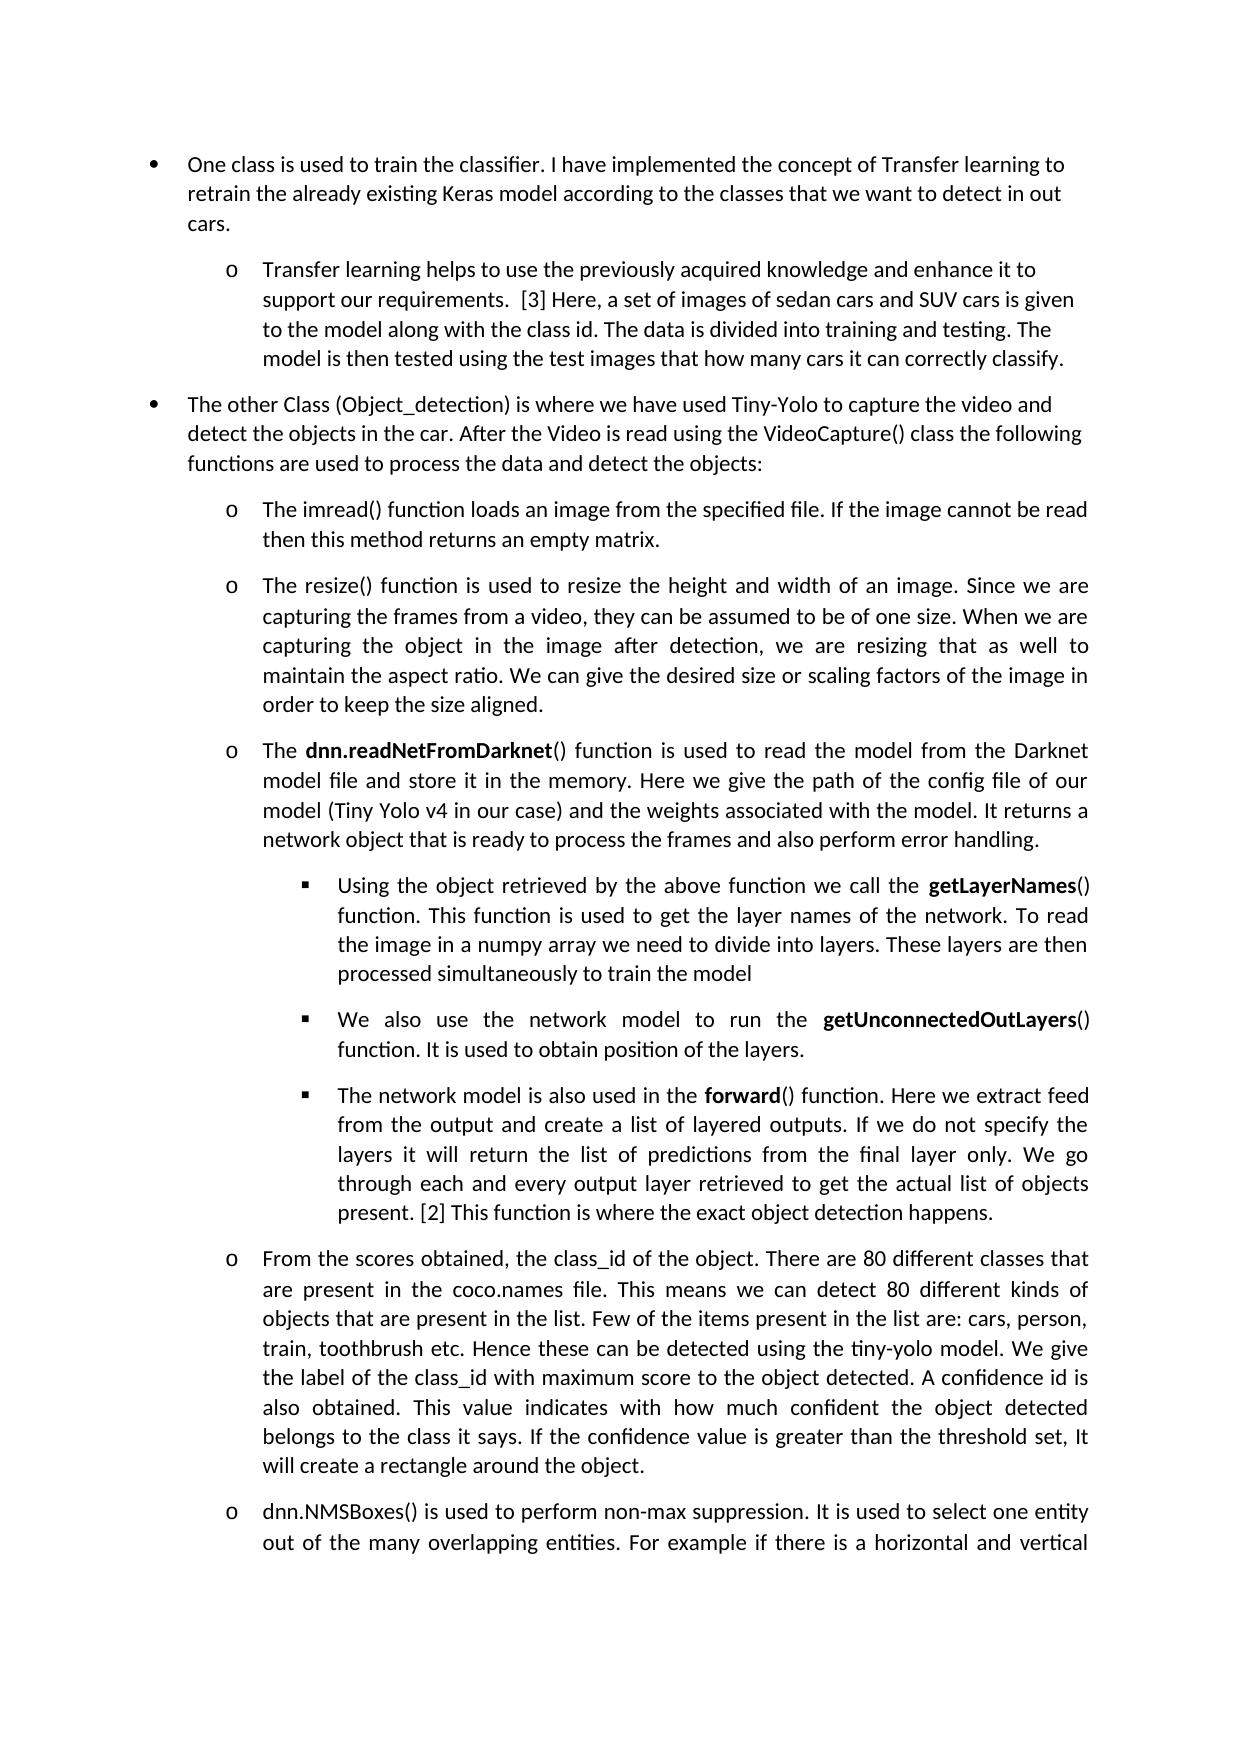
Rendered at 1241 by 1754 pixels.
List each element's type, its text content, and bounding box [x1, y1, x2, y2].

list The other Class (Object_detection) is where we have used Tiny-Yolo to capture the video and detect the objects in the car. After the Video is read using the VideoCapture() class the following functions are used to process the data and detect the objects: [150, 390, 1090, 477]
list The resize() function is used to resize the height and width of an image. Since we are capturing the frames from a video, they can be assumed to be of one size. When we are capturing the object in the image after detection, we are resizing that as well to maintain the aspect ratio. We can give the desired size or scaling factors of the image in order to keep the size aligned. [225, 571, 1090, 718]
list The network model is also used in the forward() function. Here we extract feed from the output and create a list of layered outputs. If we do not specify the layers it will return the list of predictions from the final layer only. We go through each and every output layer retrieved to get the actual list of objects present. [2] This function is where the exact object detection happens. [300, 1081, 1090, 1227]
list The dnn.readNetFromDarknet() function is used to read the model from the Darknet model file and store it in the memory. Here we give the path of the config file of our model (Tiny Yolo v4 in our case) and the weights associated with the model. It returns a network object that is ready to process the frames and also perform error handling. [225, 736, 1090, 853]
list From the scores obtained, the class_id of the object. There are 80 different classes that are present in the coco.names file. This means we can detect 80 different kinds of objects that are present in the list. Few of the items present in the list are: cars, person, train, toothbrush etc. Hence these can be detected using the tiny-yolo model. We give the label of the class_id with maximum score to the object detected. A confidence id is also obtained. This value indicates with how much confident the object detected belongs to the class it says. If the confidence value is greater than the threshold set, It will create a rectangle around the object. [225, 1244, 1090, 1479]
list Using the object retrieved by the above function we call the getLayerNames() function. This function is used to get the layer names of the network. To read the image in a numpy array we need to divide into layers. These layers are then processed simultaneously to train the model [300, 871, 1090, 988]
list dnn.NMSBoxes() is used to perform non-max suppression. It is used to select one entity out of the many overlapping entities. For example if there is a horizontal and vertical [225, 1497, 1090, 1556]
list Transfer learning helps to use the previously acquired knowledge and enhance it to support our requirements. [3] Here, a set of images of sedan cars and SUV cars is given to the model along with the class id. The data is divided into training and testing. The model is then tested using the test images that how many cars it can correctly classify. [225, 255, 1090, 372]
list The imread() function loads an image from the specified file. If the image cannot be read then this method returns an empty matrix. [225, 495, 1090, 553]
list One class is used to train the classifier. I have implemented the concept of Transfer learning to retrain the already existing Keras model according to the classes that we want to detect in out cars. [150, 150, 1090, 237]
list We also use the network model to run the getUnconnectedOutLayers() function. It is used to obtain position of the layers. [300, 1006, 1090, 1063]
